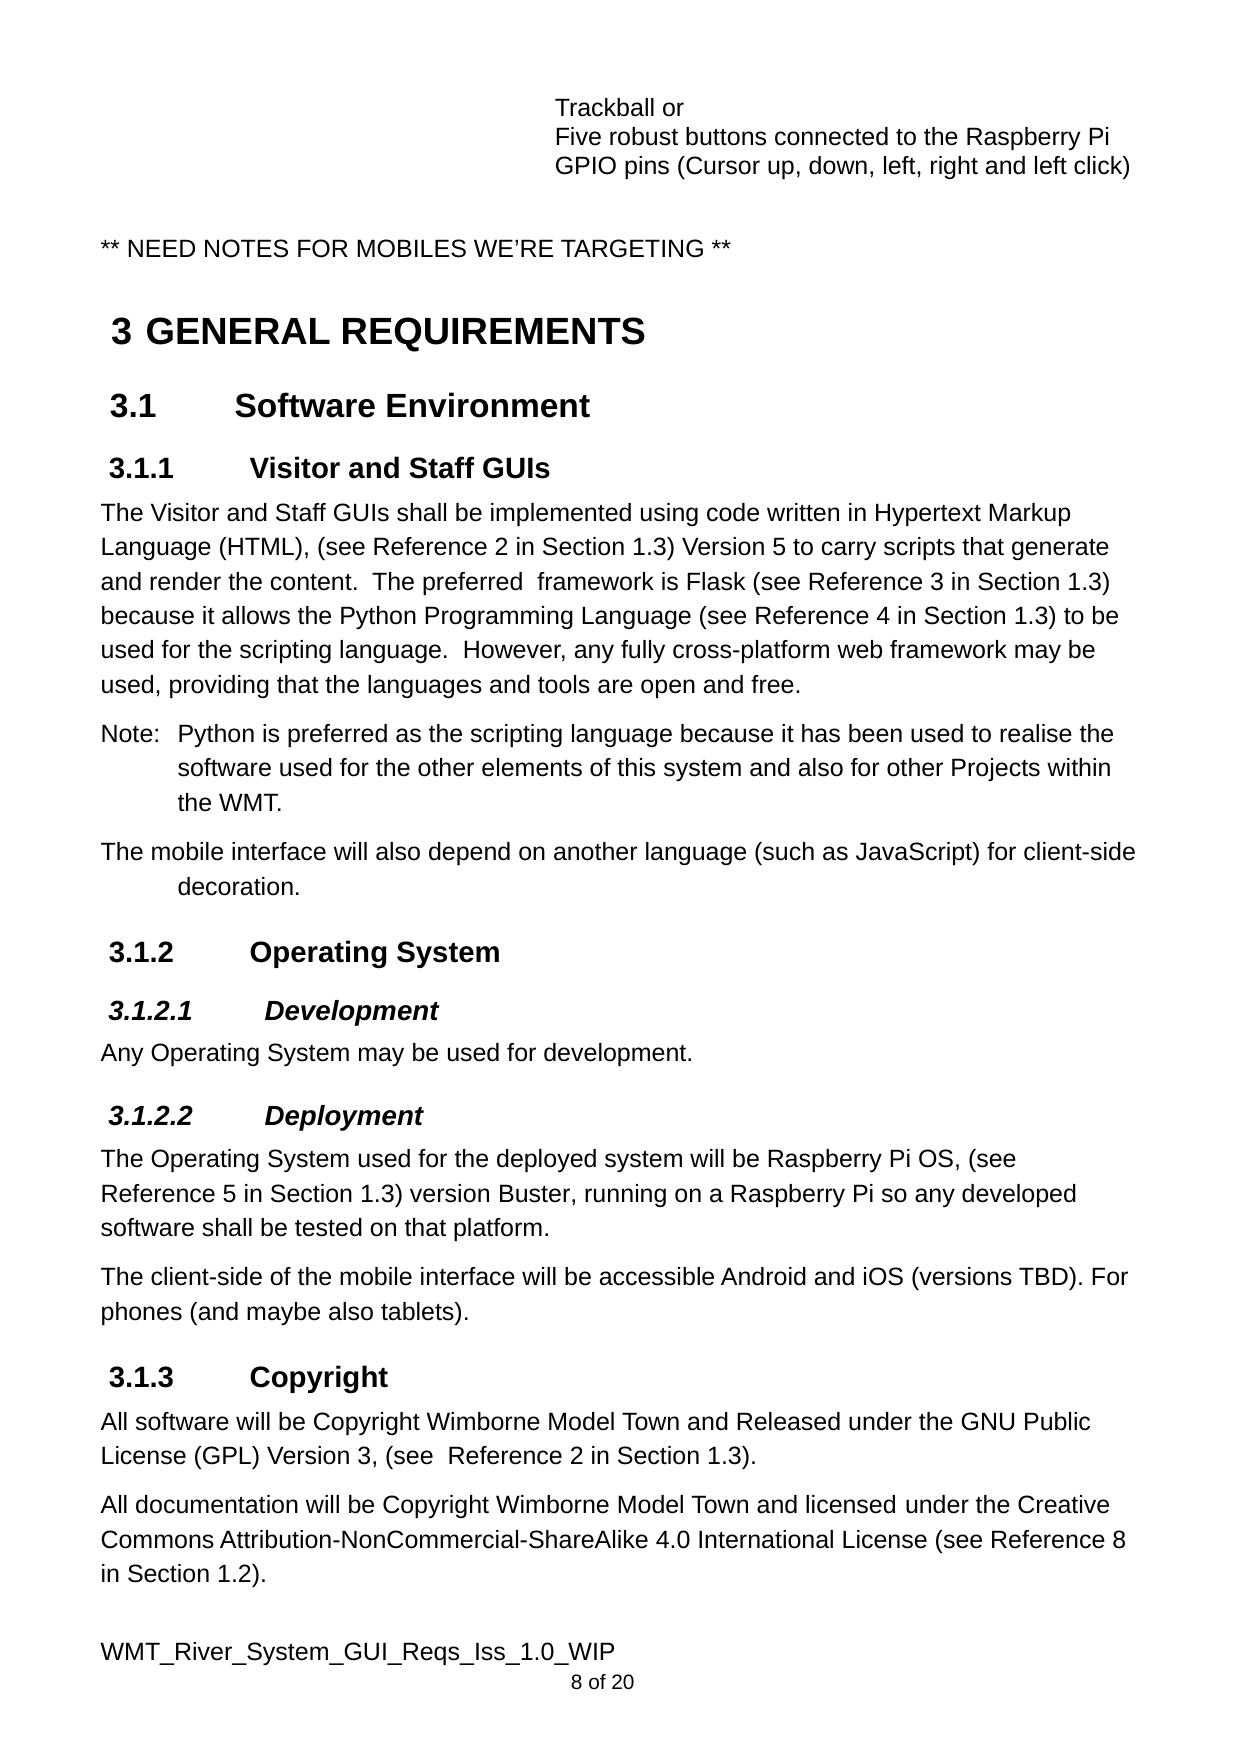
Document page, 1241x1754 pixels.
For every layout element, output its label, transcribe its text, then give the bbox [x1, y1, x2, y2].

text Note: Python is preferred as the scripting language because it has been used to realise the software used for the other elements of this system and also for other Projects within the WMT. [100, 719, 1140, 817]
text The mobile interface will also depend on another language (such as JavaScript) for client-side decoration. [100, 837, 1140, 900]
subtitle Deployment [100, 1100, 1140, 1132]
text ** NEED NOTES FOR MOBILES WE’RE TARGETING ** [100, 234, 1140, 263]
subtitle Visitor and Staff GUIs [100, 451, 1140, 485]
table_cell Trackball or Five robust buttons connected to the Raspberry Pi GPIO pins (Cursor up, down, left, right and left click) [549, 88, 1140, 185]
subtitle Operating System [100, 935, 1140, 969]
subtitle GENERAL REQUIREMENTS [100, 308, 1140, 352]
text All documentation will be Copyright Wimborne Model Town and licensed under the Creative Commons Attribution-NonCommercial-ShareAlike 4.0 International License (see Reference 8 in Section 1.2). [100, 1490, 1140, 1588]
text The Visitor and Staff GUIs shall be implemented using code written in Hypertext Markup Language (HTML), (see Reference 2 in Section 1.3) Version 5 to carry scripts that generate and render the content. The preferred framework is Flask (see Reference 3 in Section 1.3) because it allows the Python Programming Language (see Reference 4 in Section 1.3) to be used for the scripting language. However, any fully cross-platform web framework may be used, providing that the languages and tools are open and free. [100, 497, 1140, 699]
subtitle Development [100, 994, 1140, 1026]
text The Operating System used for the deployed system will be Raspberry Pi OS, (see Reference 5 in Section 1.3) version Buster, running on a Raspberry Pi so any developed software shall be tested on that platform. [100, 1144, 1140, 1242]
text The client-side of the mobile interface will be accessible Android and iOS (versions TBD). For phones (and maybe also tablets). [100, 1262, 1140, 1325]
text Any Operating System may be used for development. [100, 1038, 1140, 1067]
table_cell [100, 88, 549, 185]
subtitle Software Environment [100, 386, 1140, 424]
text All software will be Copyright Wimborne Model Town and Released under the GNU Public License (GPL) Version 3, (see Reference 2 in Section 1.3). [100, 1407, 1140, 1470]
subtitle Copyright [100, 1360, 1140, 1394]
